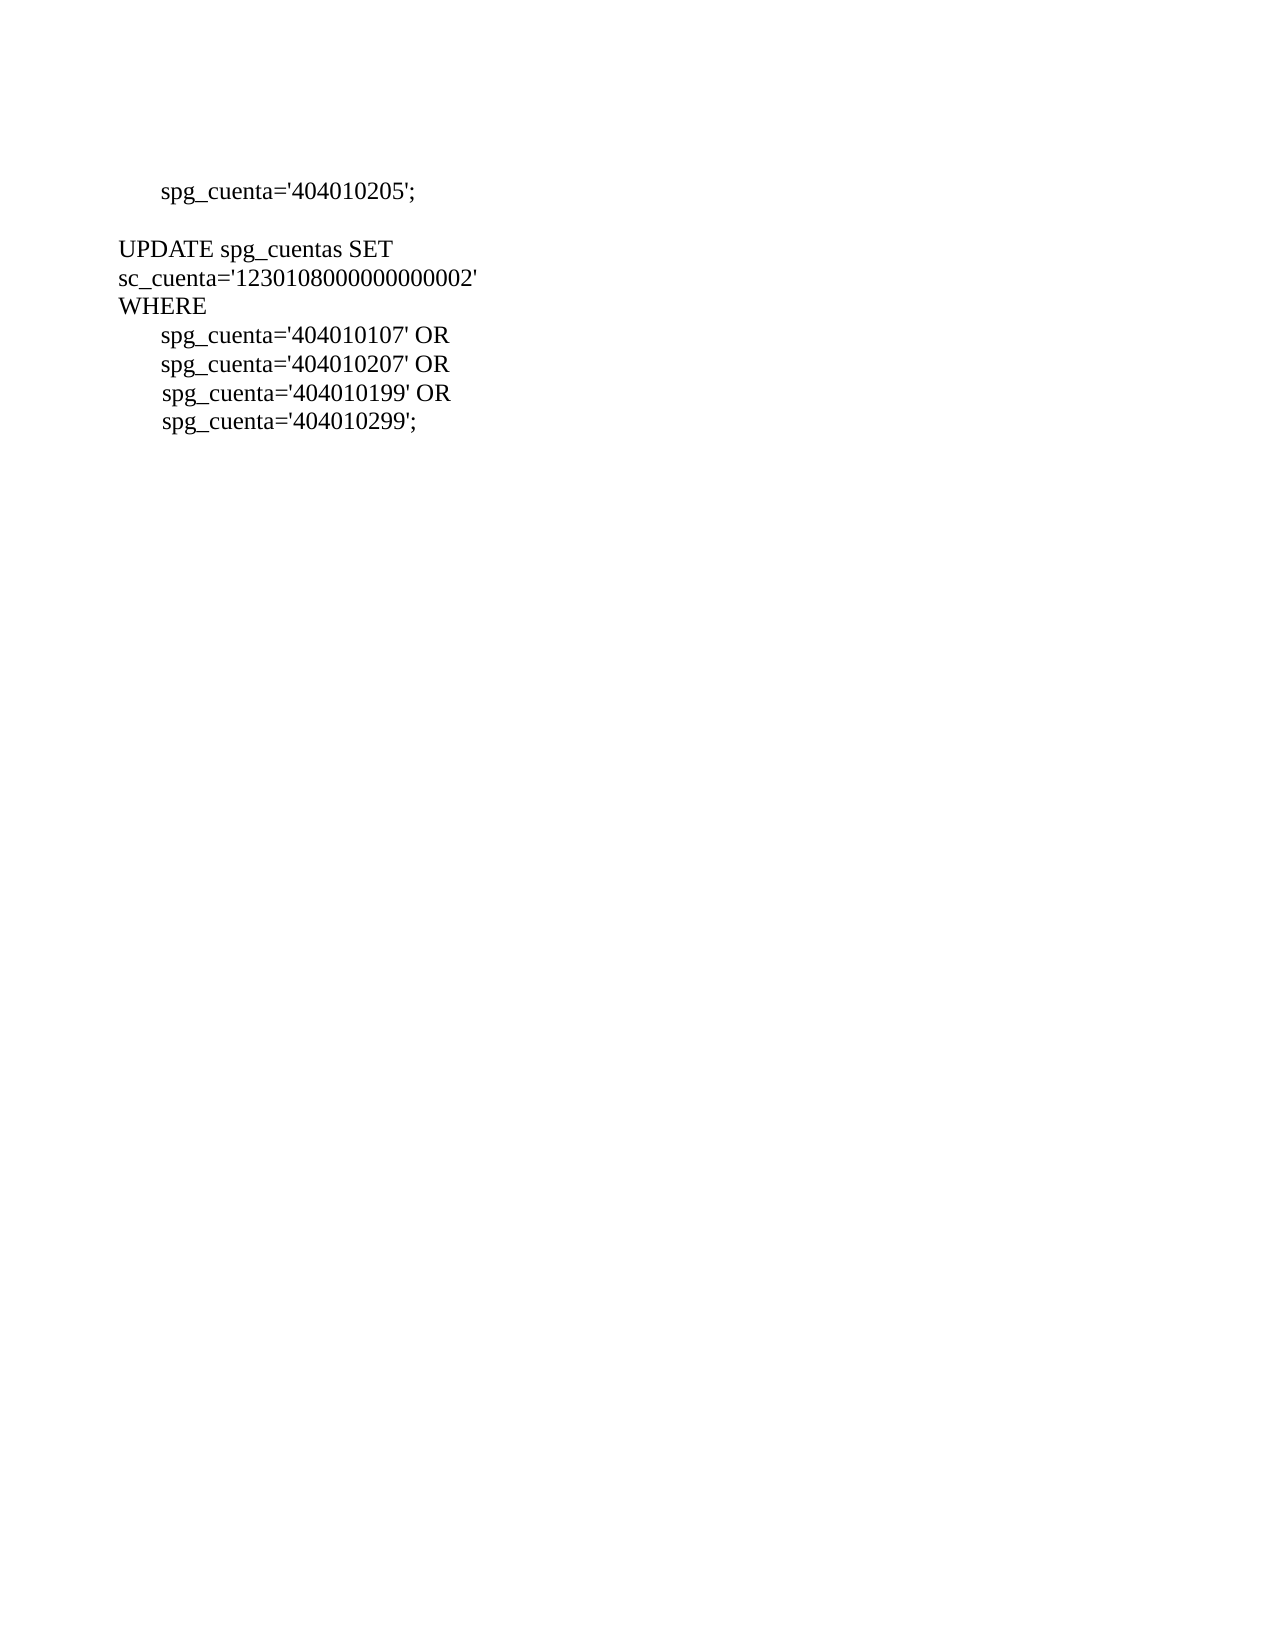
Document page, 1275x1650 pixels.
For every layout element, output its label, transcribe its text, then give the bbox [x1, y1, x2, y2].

text sc_cuenta='1230108000000000002' [118, 263, 1157, 291]
text spg_cuenta='404010207' OR [118, 349, 1157, 378]
text spg_cuenta='404010299'; [118, 406, 1157, 435]
text spg_cuenta='404010205'; [118, 176, 1157, 205]
text spg_cuenta='404010199' OR [118, 378, 1157, 406]
text spg_cuenta='404010107' OR [118, 320, 1157, 349]
text UPDATE spg_cuentas SET [118, 234, 1157, 263]
text WHERE [118, 291, 1157, 320]
